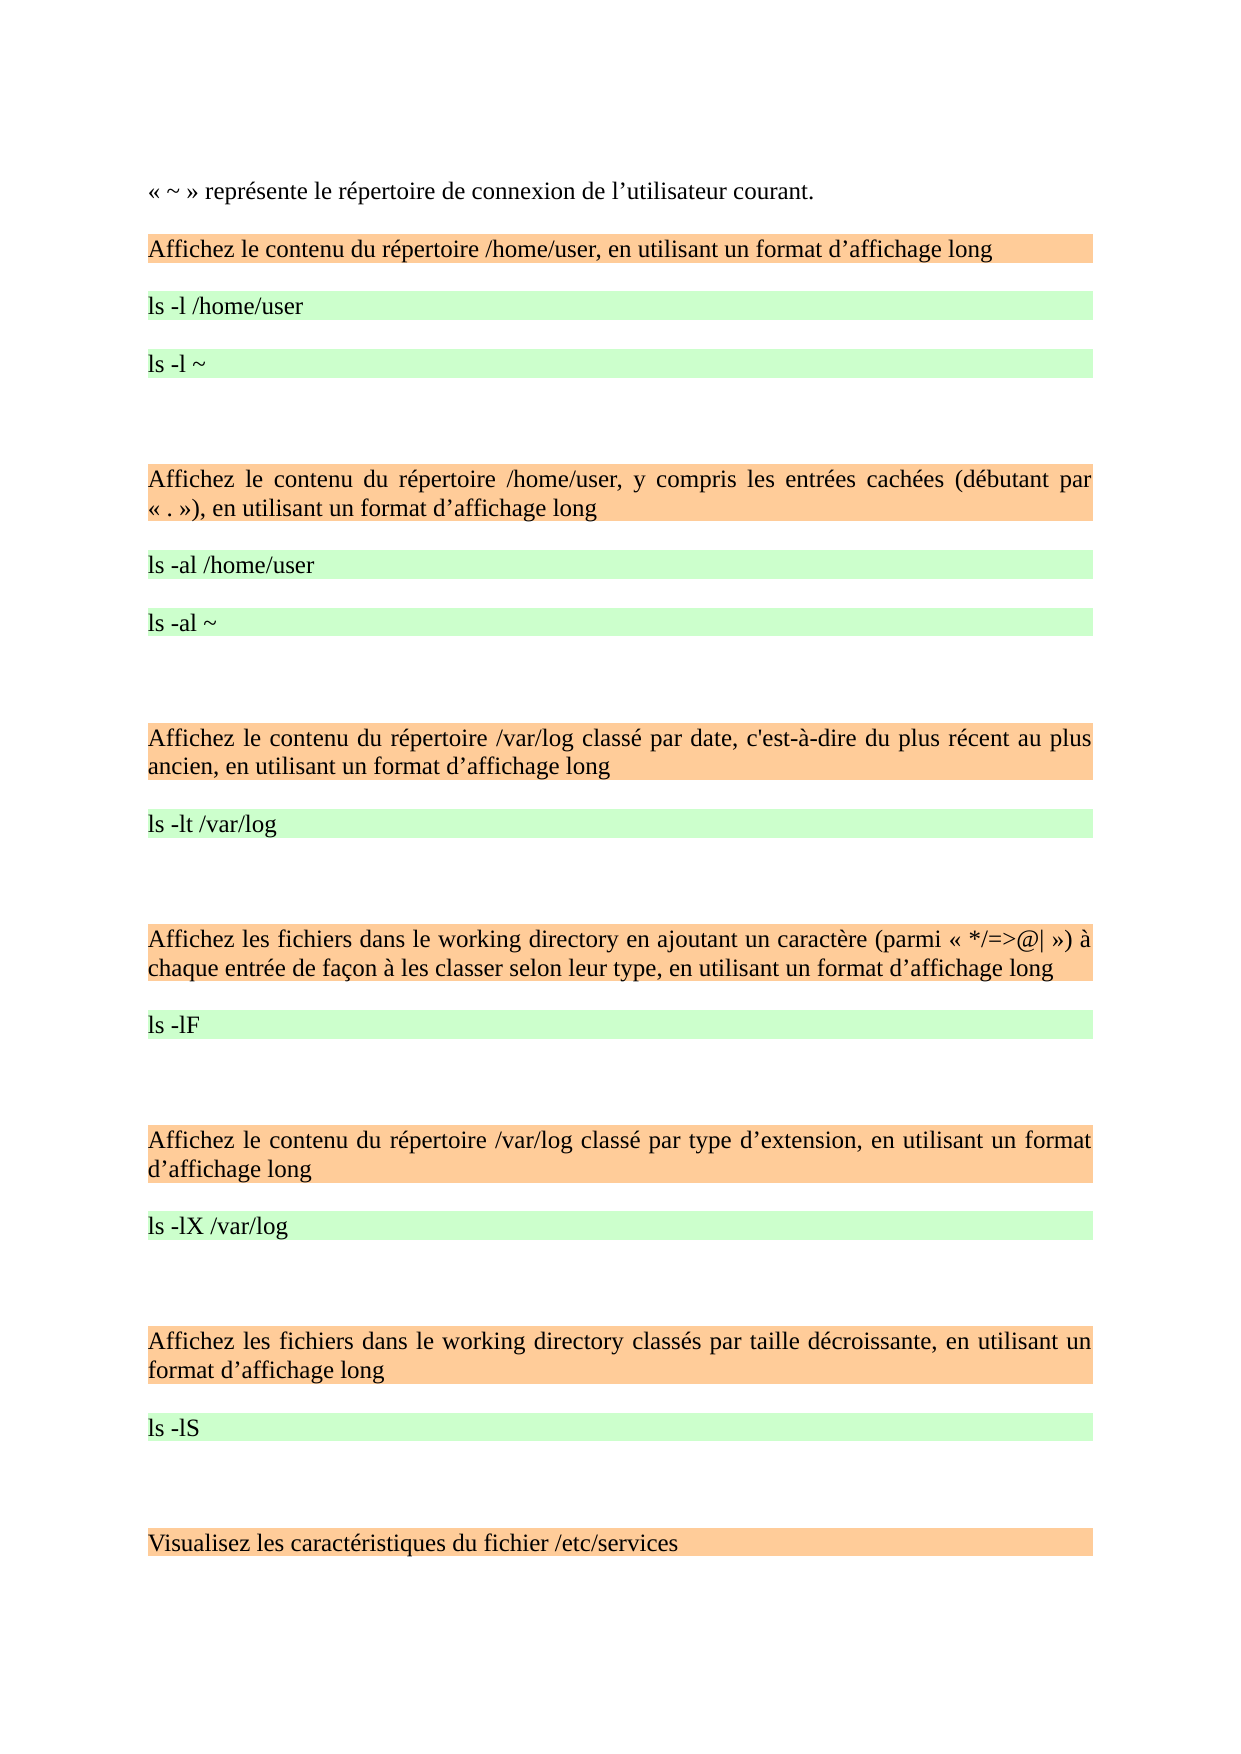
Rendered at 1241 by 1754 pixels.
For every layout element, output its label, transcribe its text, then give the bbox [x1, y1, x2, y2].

text Affichez le contenu du répertoire /home/user, en utilisant un format d’affichage long [148, 234, 1093, 263]
text ls -lS [148, 1413, 1093, 1441]
text Affichez les fichiers dans le working directory classés par taille décroissante, en utilisant un format d’affichage long [148, 1326, 1093, 1384]
text ls -lt /var/log [148, 809, 1093, 838]
text Affichez le contenu du répertoire /var/log classé par type d’extension, en utilisant un format d’affichage long [148, 1125, 1093, 1183]
text ls -lX /var/log [148, 1211, 1093, 1240]
text ls -l ~ [148, 349, 1093, 378]
text ls -al /home/user [148, 550, 1093, 579]
text Affichez le contenu du répertoire /var/log classé par date, c'est-à-dire du plus récent au plus ancien, en utilisant un format d’affichage long [148, 723, 1093, 780]
text ls -lF [148, 1010, 1093, 1039]
text Affichez le contenu du répertoire /home/user, y compris les entrées cachées (débutant par « . »), en utilisant un format d’affichage long [148, 464, 1093, 521]
text Visualisez les caractéristiques du fichier /etc/services [148, 1528, 1093, 1556]
text ls -al ~ [148, 608, 1093, 636]
text « ~ » représente le répertoire de connexion de l’utilisateur courant. [148, 176, 1093, 205]
text ls -l /home/user [148, 291, 1093, 320]
text Affichez les fichiers dans le working directory en ajoutant un caractère (parmi « */=>@| ») à chaque entrée de façon à les classer selon leur type, en utilisant un format d’affichage long [148, 924, 1093, 981]
